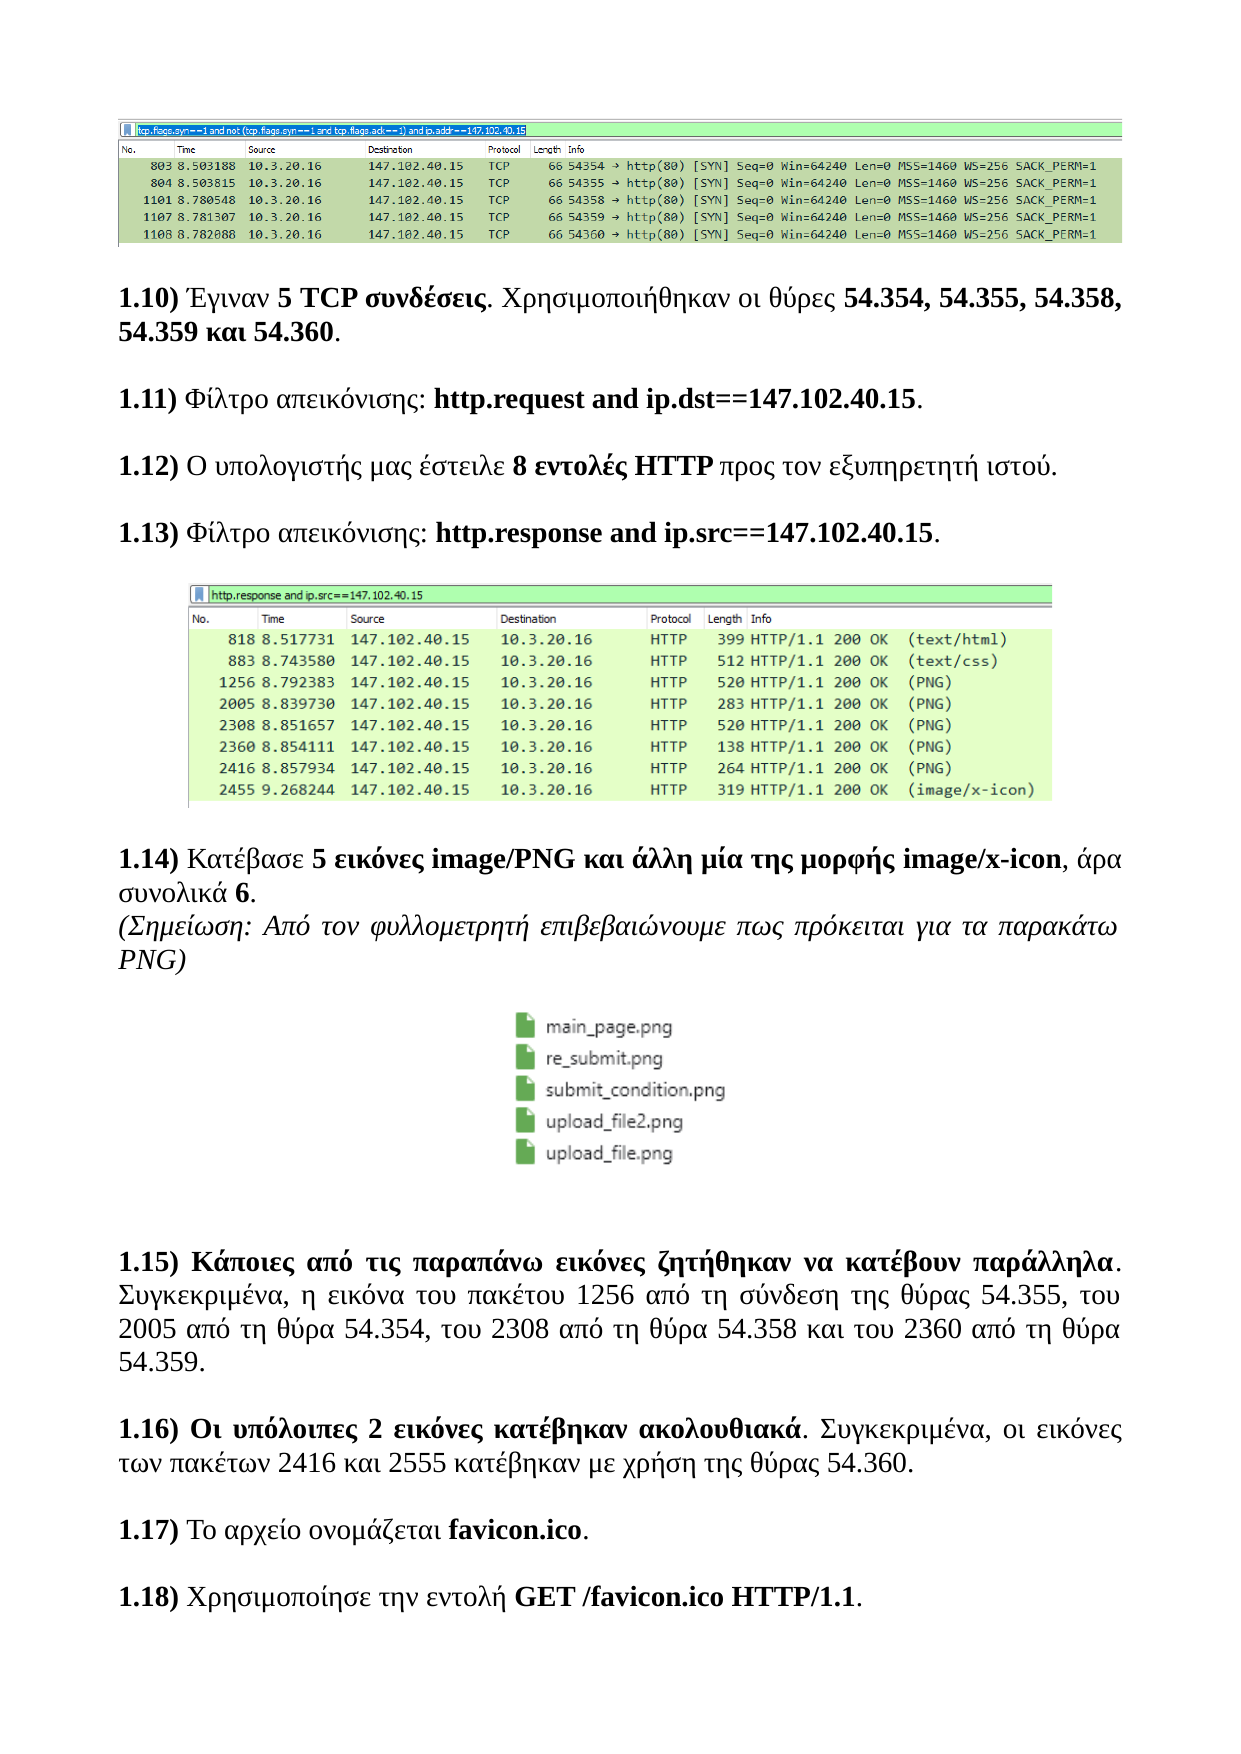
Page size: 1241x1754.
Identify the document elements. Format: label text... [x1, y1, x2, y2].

text 1.13) Φίλτρο απεικόνισης: http.response and ip.src==147.102.40.15. [118, 515, 1122, 549]
picture [118, 118, 1123, 247]
text 1.10) Έγιναν 5 TCP συνδέσεις. Χρησιμοποιήθηκαν οι θύρες 54.354, 54.355, 54.358, 54.359 και 54.360. [118, 280, 1122, 347]
text 1.14) Κατέβασε 5 εικόνες image/PNG και άλλη μία της μορφής image/x-icon, άρα συνολικά 6. [118, 841, 1122, 908]
picture [499, 1008, 742, 1166]
text 1.18) Χρησιμοποίησε την εντολή GET /favicon.ico HTTP/1.1. [118, 1579, 1122, 1613]
text 1.11) Φίλτρο απεικόνισης: http.request and ip.dst==147.102.40.15. [118, 381, 1122, 414]
text 1.17) Το αρχείο ονομάζεται favicon.ico. [118, 1512, 1122, 1546]
text 1.12) Ο υπολογιστής μας έστειλε 8 εντολές HTTP προς τον εξυπηρετητή ιστού. [118, 448, 1122, 482]
text 1.15) Κάποιες από τις παραπάνω εικόνες ζητήθηκαν να κατέβουν παράλληλα. Συγκεκριμένα, η εικόνα του πακέτου 1256 από τη σύνδεση της θύρας 54.355, του 2005 από τη θύρα 54.354, του 2308 από τη θύρα 54.358 και του 2360 από τη θύρα 54.359. [118, 1244, 1122, 1378]
text 1.16) Οι υπόλοιπες 2 εικόνες κατέβηκαν ακολουθιακά. Συγκεκριμένα, οι εικόνες των πακέτων 2416 και 2555 κατέβηκαν με χρήση της θύρας 54.360. [118, 1411, 1122, 1478]
text (Σημείωση: Από τον φυλλομετρητή επιβεβαιώνουμε πως πρόκειται για τα παρακάτω PNG) [118, 908, 1122, 975]
picture [188, 582, 1053, 808]
